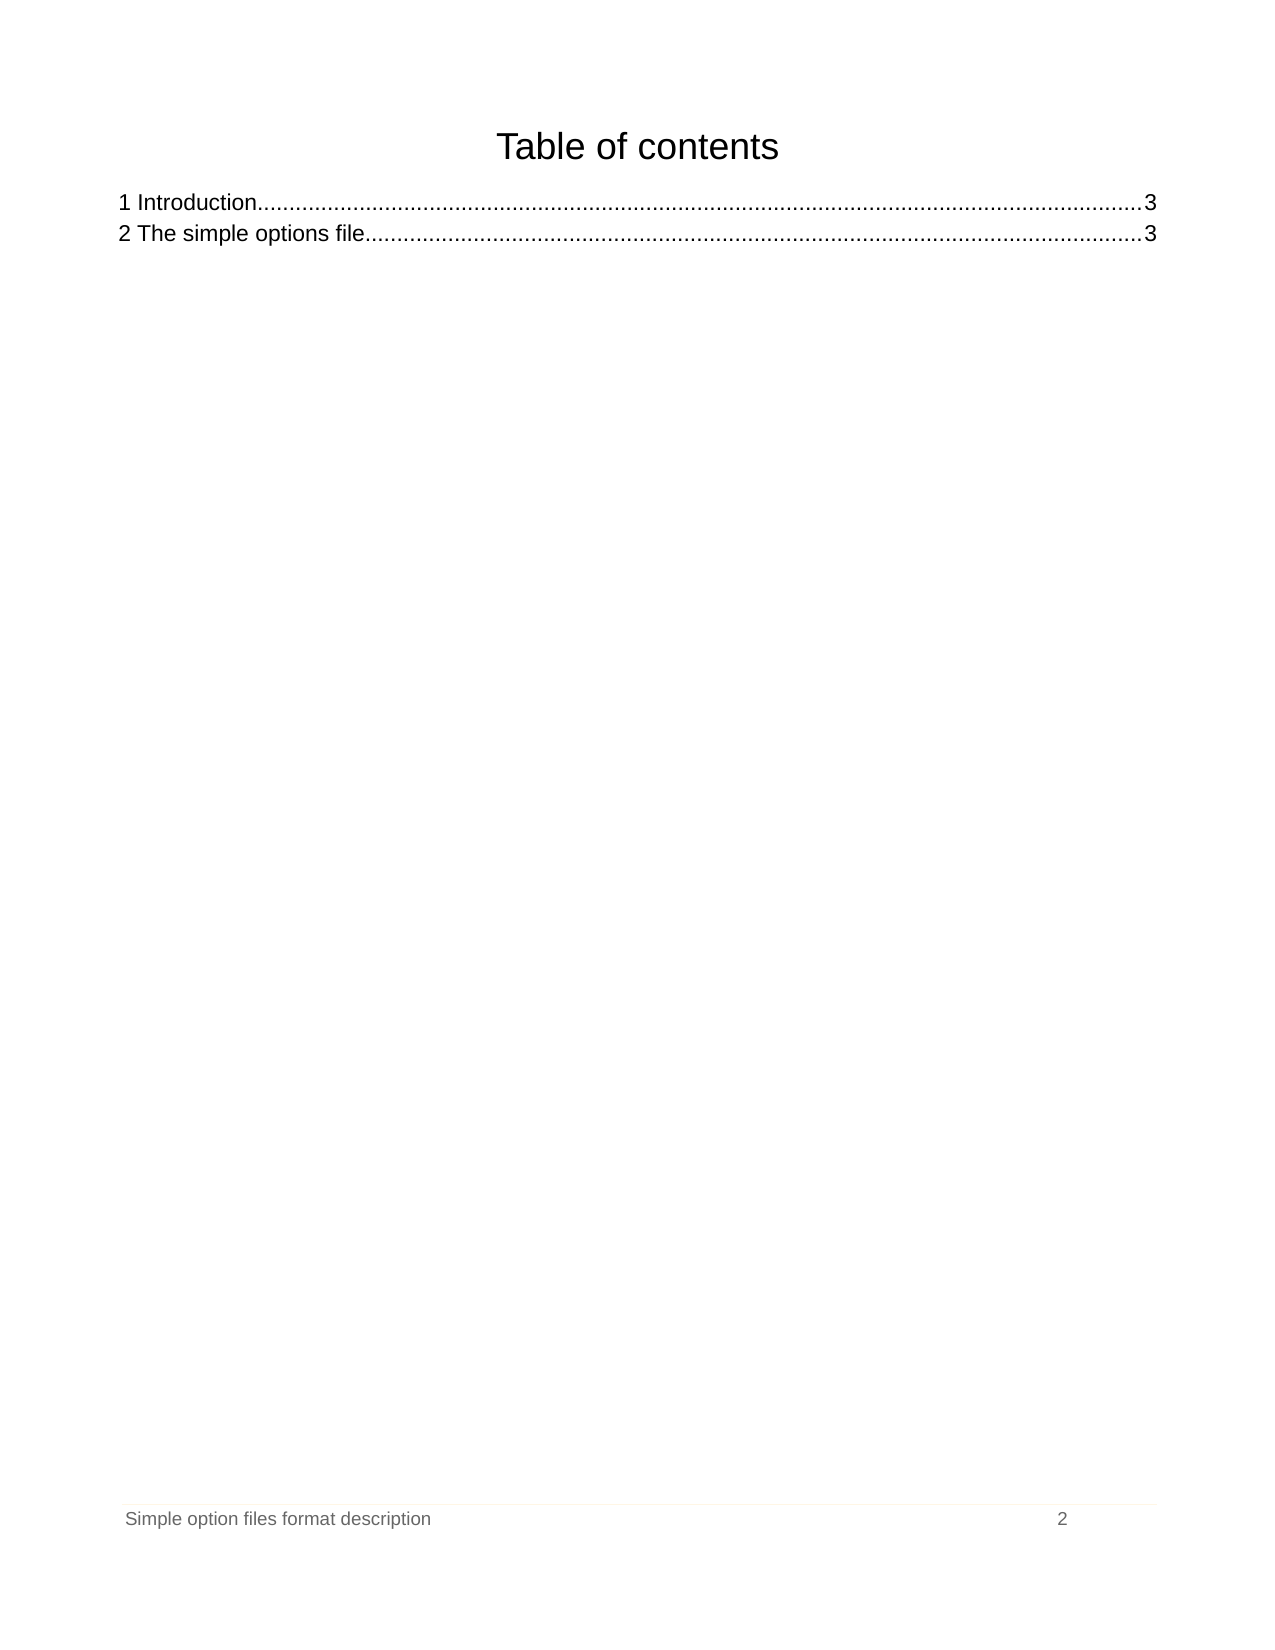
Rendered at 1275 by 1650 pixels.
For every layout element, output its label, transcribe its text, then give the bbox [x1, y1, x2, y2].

subtitle Table of contents [118, 124, 1157, 167]
text 1 Introduction 3 [118, 188, 1157, 215]
text 2 The simple options file 3 [118, 220, 1157, 246]
